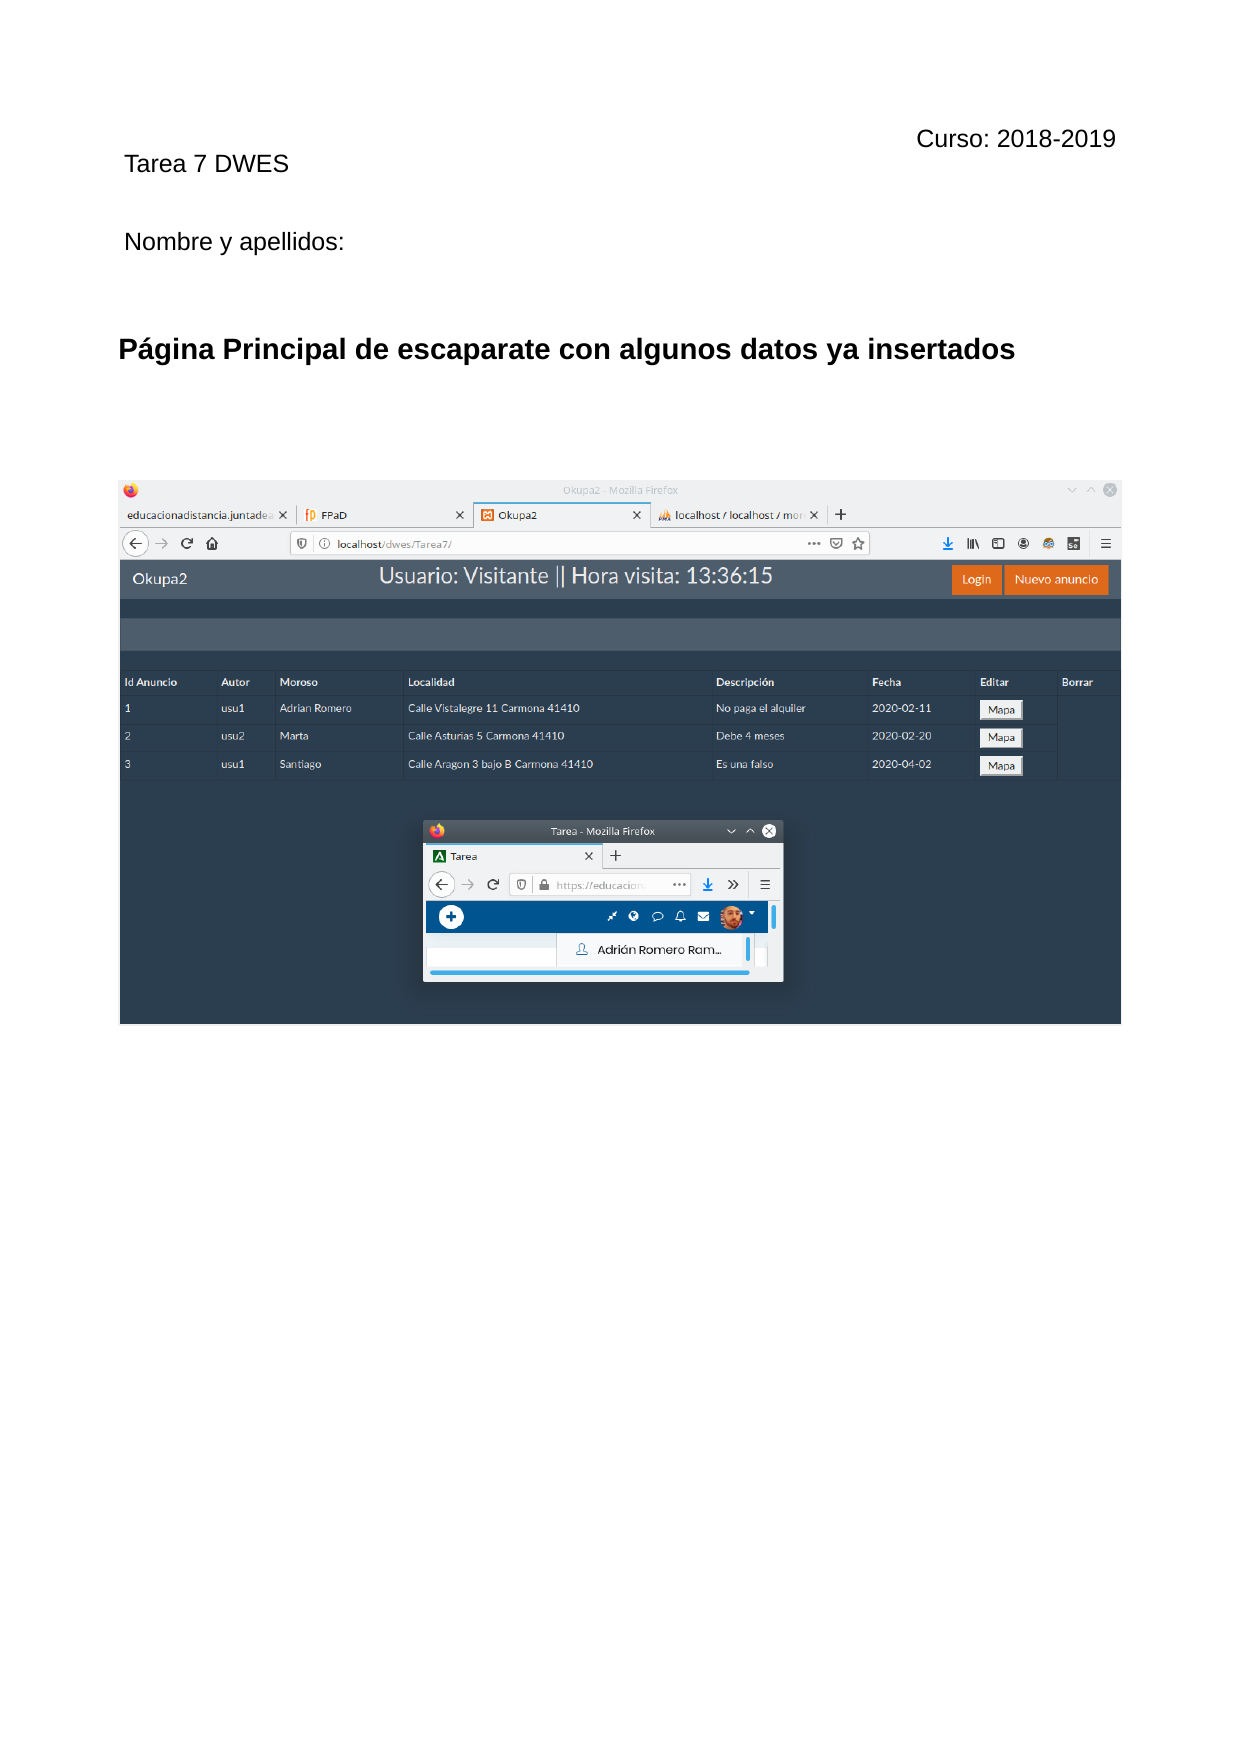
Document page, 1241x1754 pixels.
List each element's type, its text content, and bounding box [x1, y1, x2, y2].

picture [118, 480, 1123, 1026]
subtitle Página Principal de escaparate con algunos datos ya insertados [118, 332, 1122, 366]
